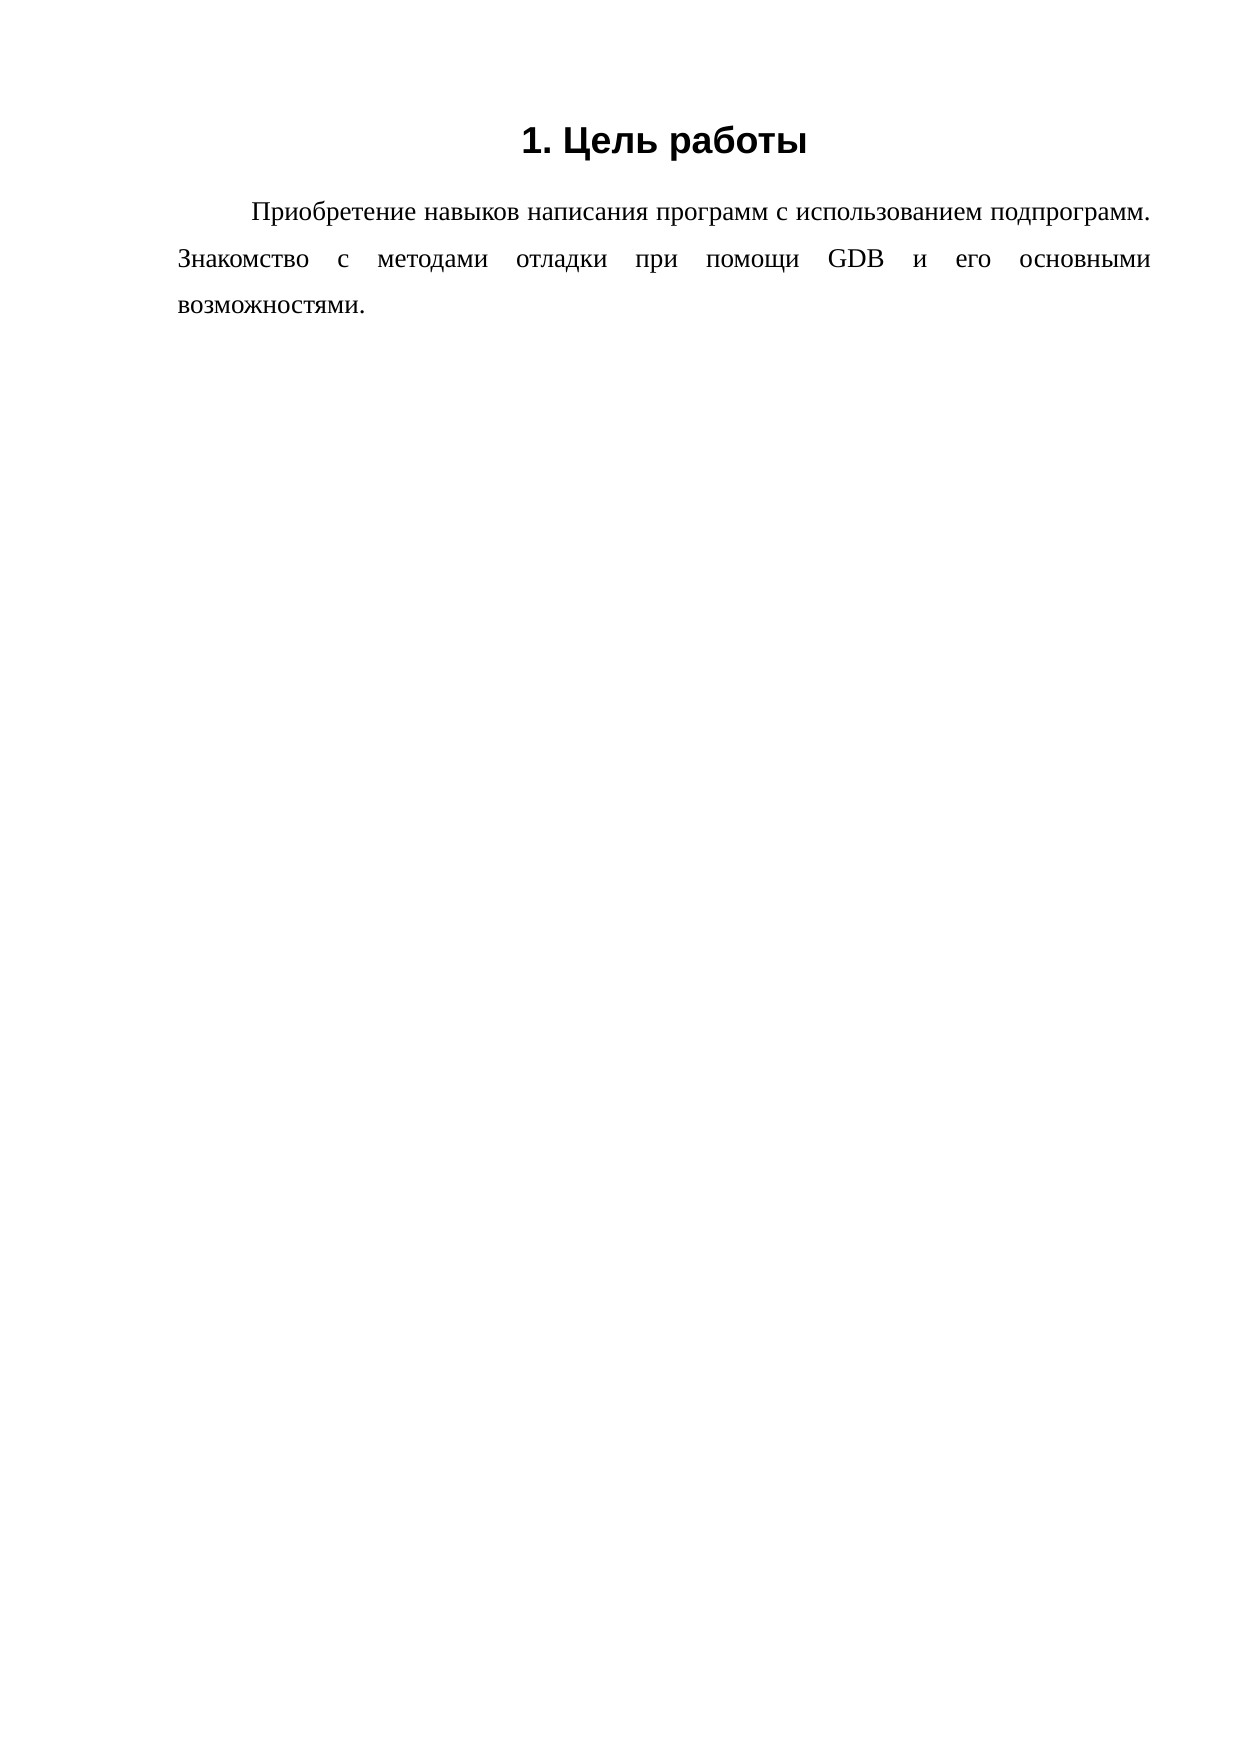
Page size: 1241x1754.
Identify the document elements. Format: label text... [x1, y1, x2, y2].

subtitle 1. Цель работы [177, 118, 1152, 161]
text Приобретение навыков написания программ с использованием подпрограмм. Знакомство с методами отладки при помощи GDB и его основными возможностями. [177, 195, 1152, 320]
